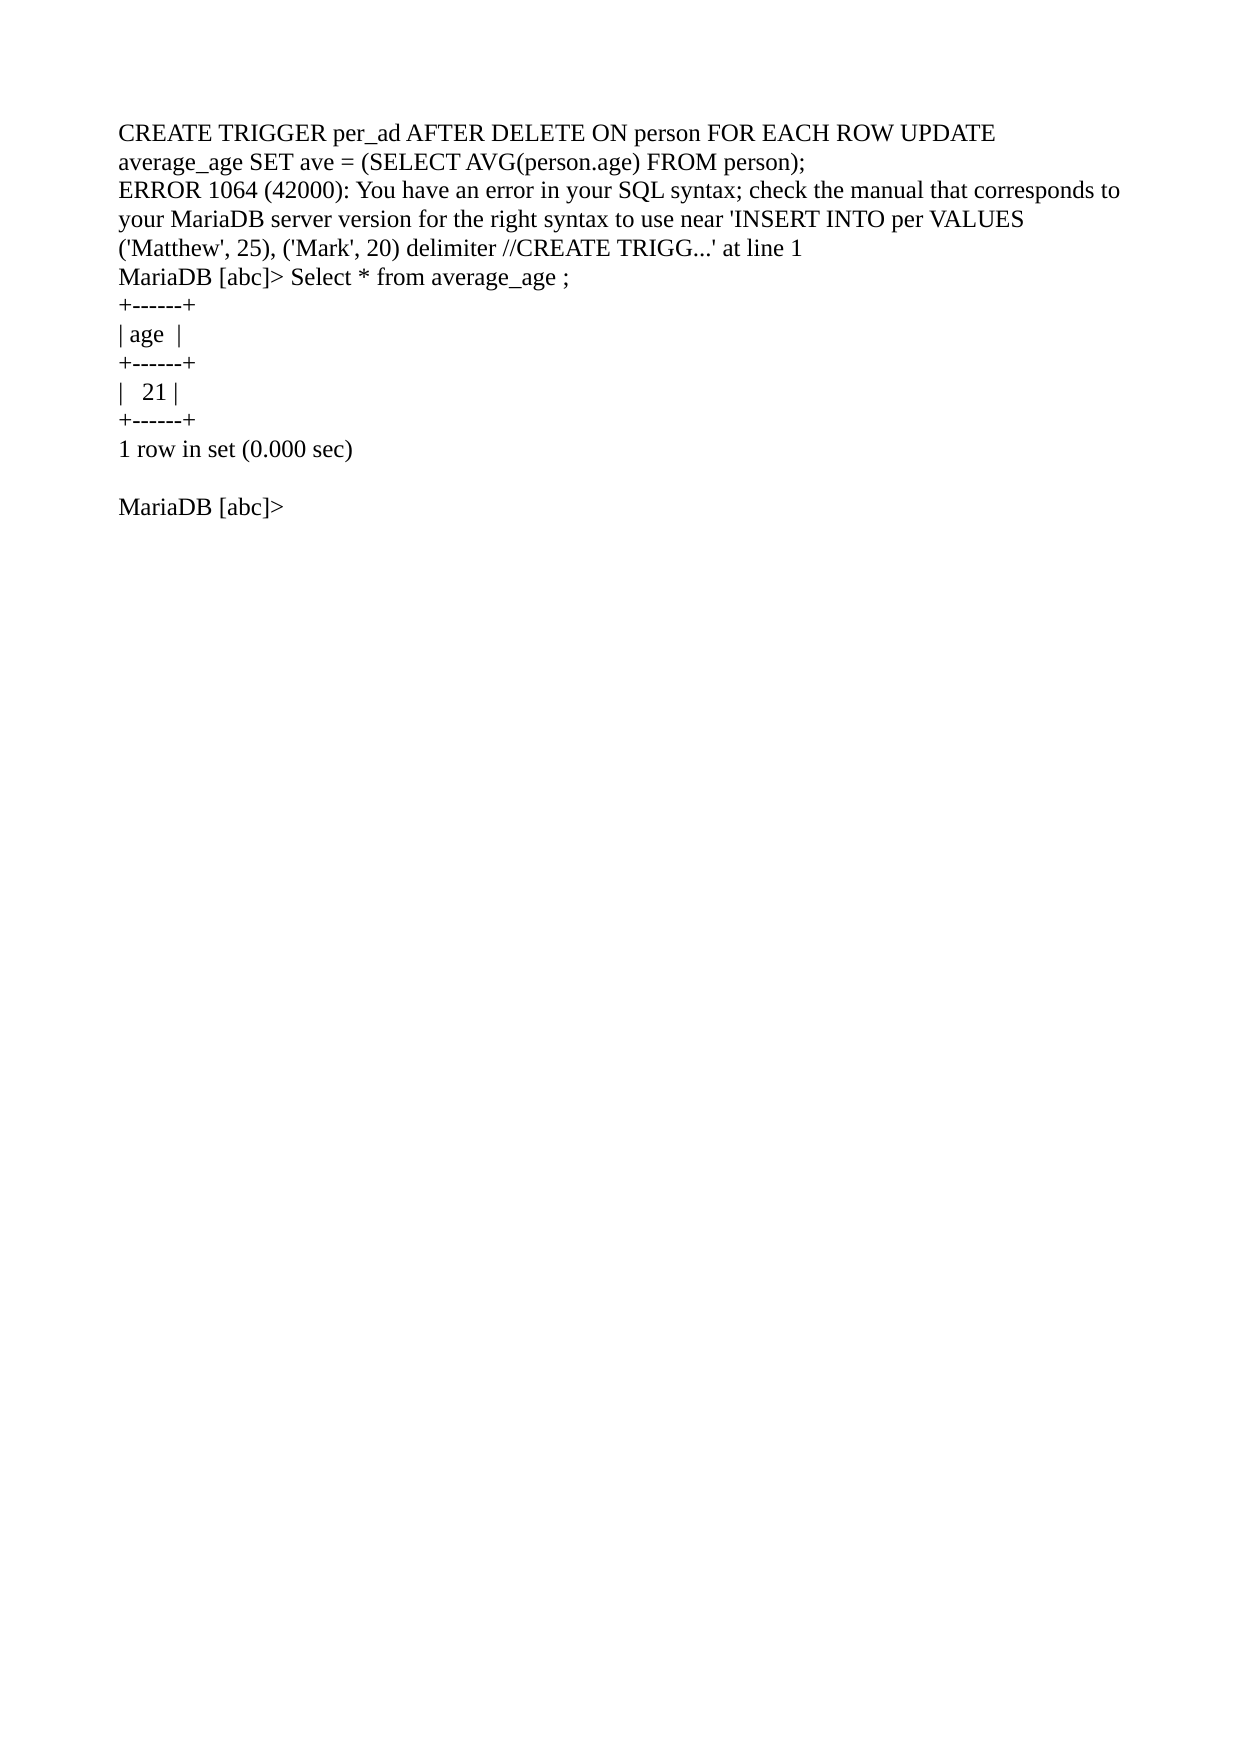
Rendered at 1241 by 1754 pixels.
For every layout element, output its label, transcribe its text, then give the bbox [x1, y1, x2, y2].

text | age | [118, 319, 1122, 348]
text 1 row in set (0.000 sec) [118, 434, 1122, 463]
text +------+ [118, 348, 1122, 377]
text MariaDB [abc]> [118, 492, 1122, 521]
text | 21 | [118, 377, 1122, 406]
text CREATE TRIGGER per_ad AFTER DELETE ON person FOR EACH ROW UPDATE average_age SET ave = (SELECT AVG(person.age) FROM person); [118, 118, 1122, 176]
text +------+ [118, 406, 1122, 434]
text +------+ [118, 291, 1122, 319]
text ERROR 1064 (42000): You have an error in your SQL syntax; check the manual that corresponds to your MariaDB server version for the right syntax to use near 'INSERT INTO per VALUES ('Matthew', 25), ('Mark', 20) delimiter //CREATE TRIGG...' at line 1 [118, 176, 1122, 262]
text MariaDB [abc]> Select * from average_age ; [118, 262, 1122, 291]
